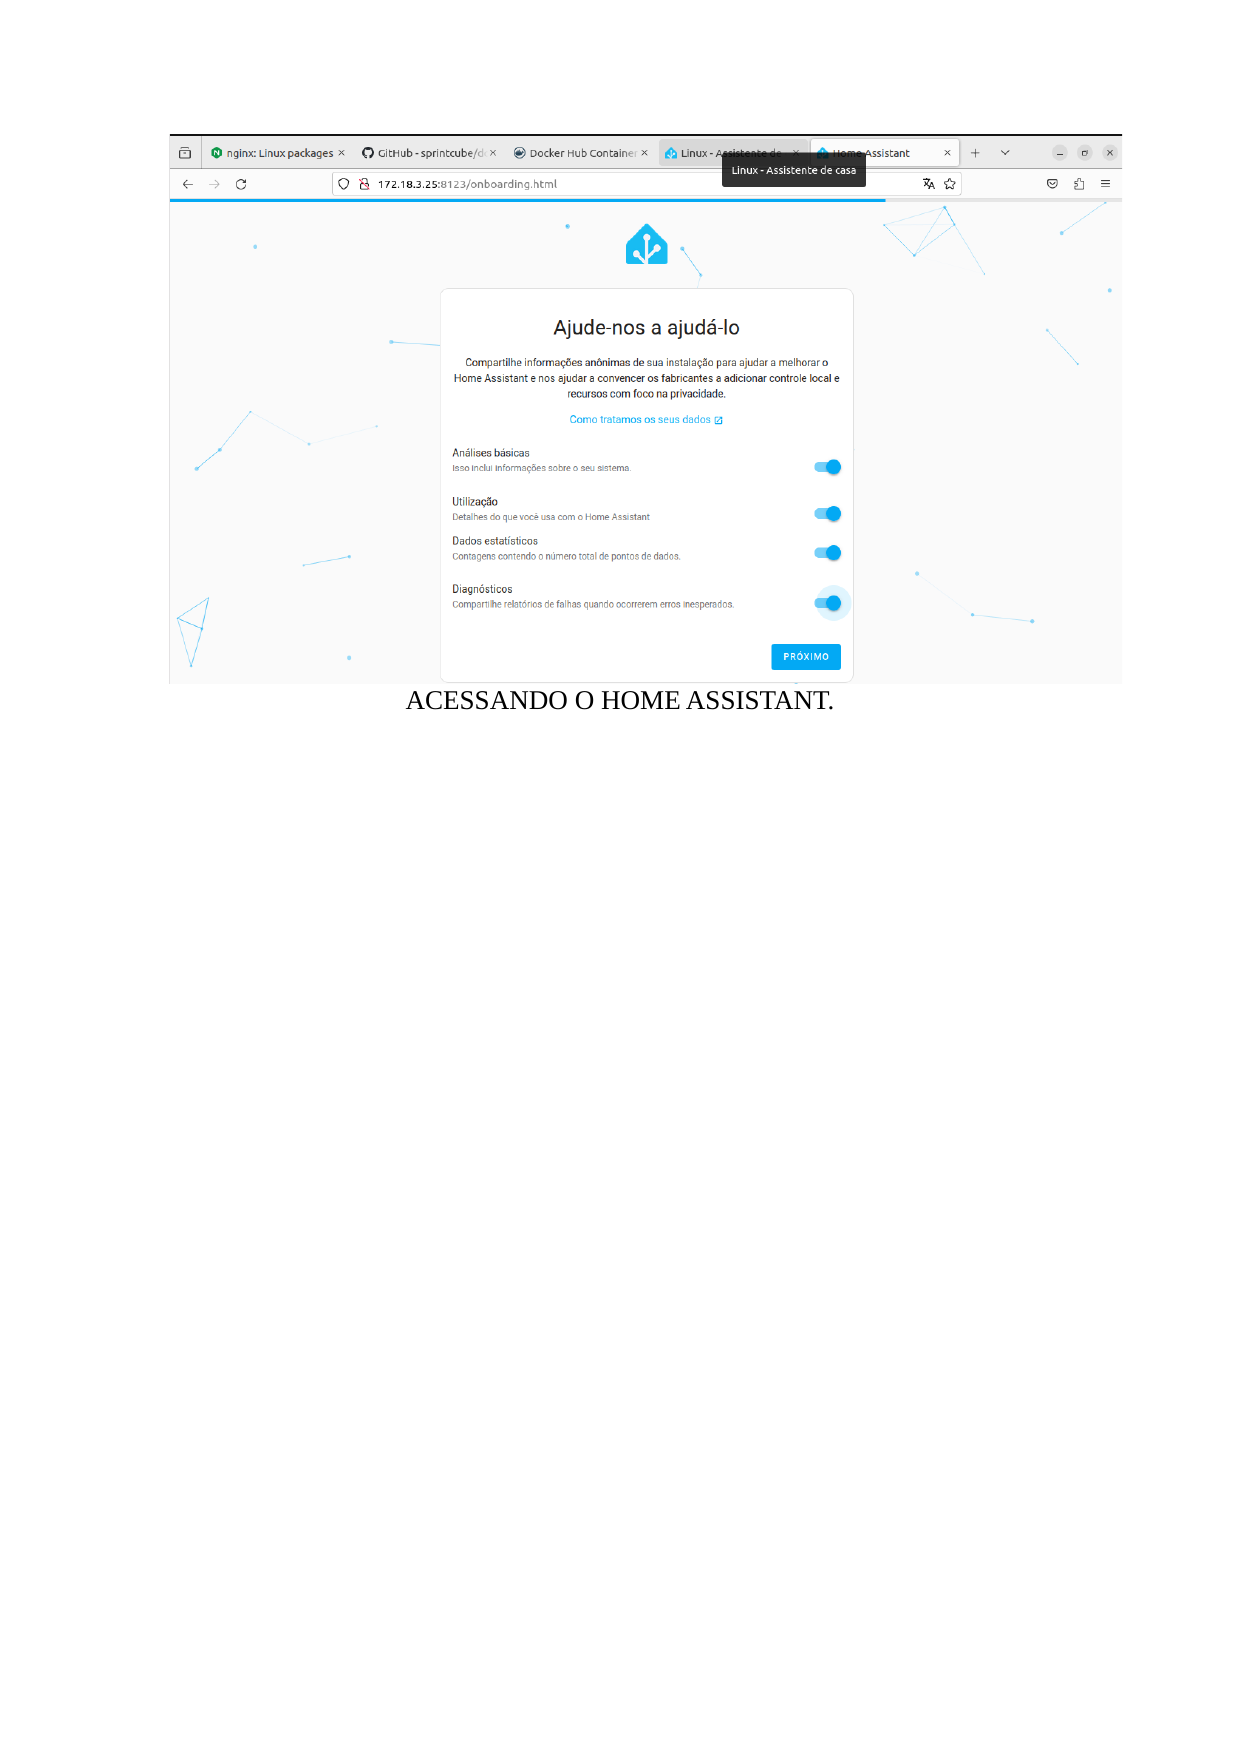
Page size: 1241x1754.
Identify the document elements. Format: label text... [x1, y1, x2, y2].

text ACESSANDO O HOME ASSISTANT. [118, 118, 1122, 715]
picture [169, 134, 1123, 684]
